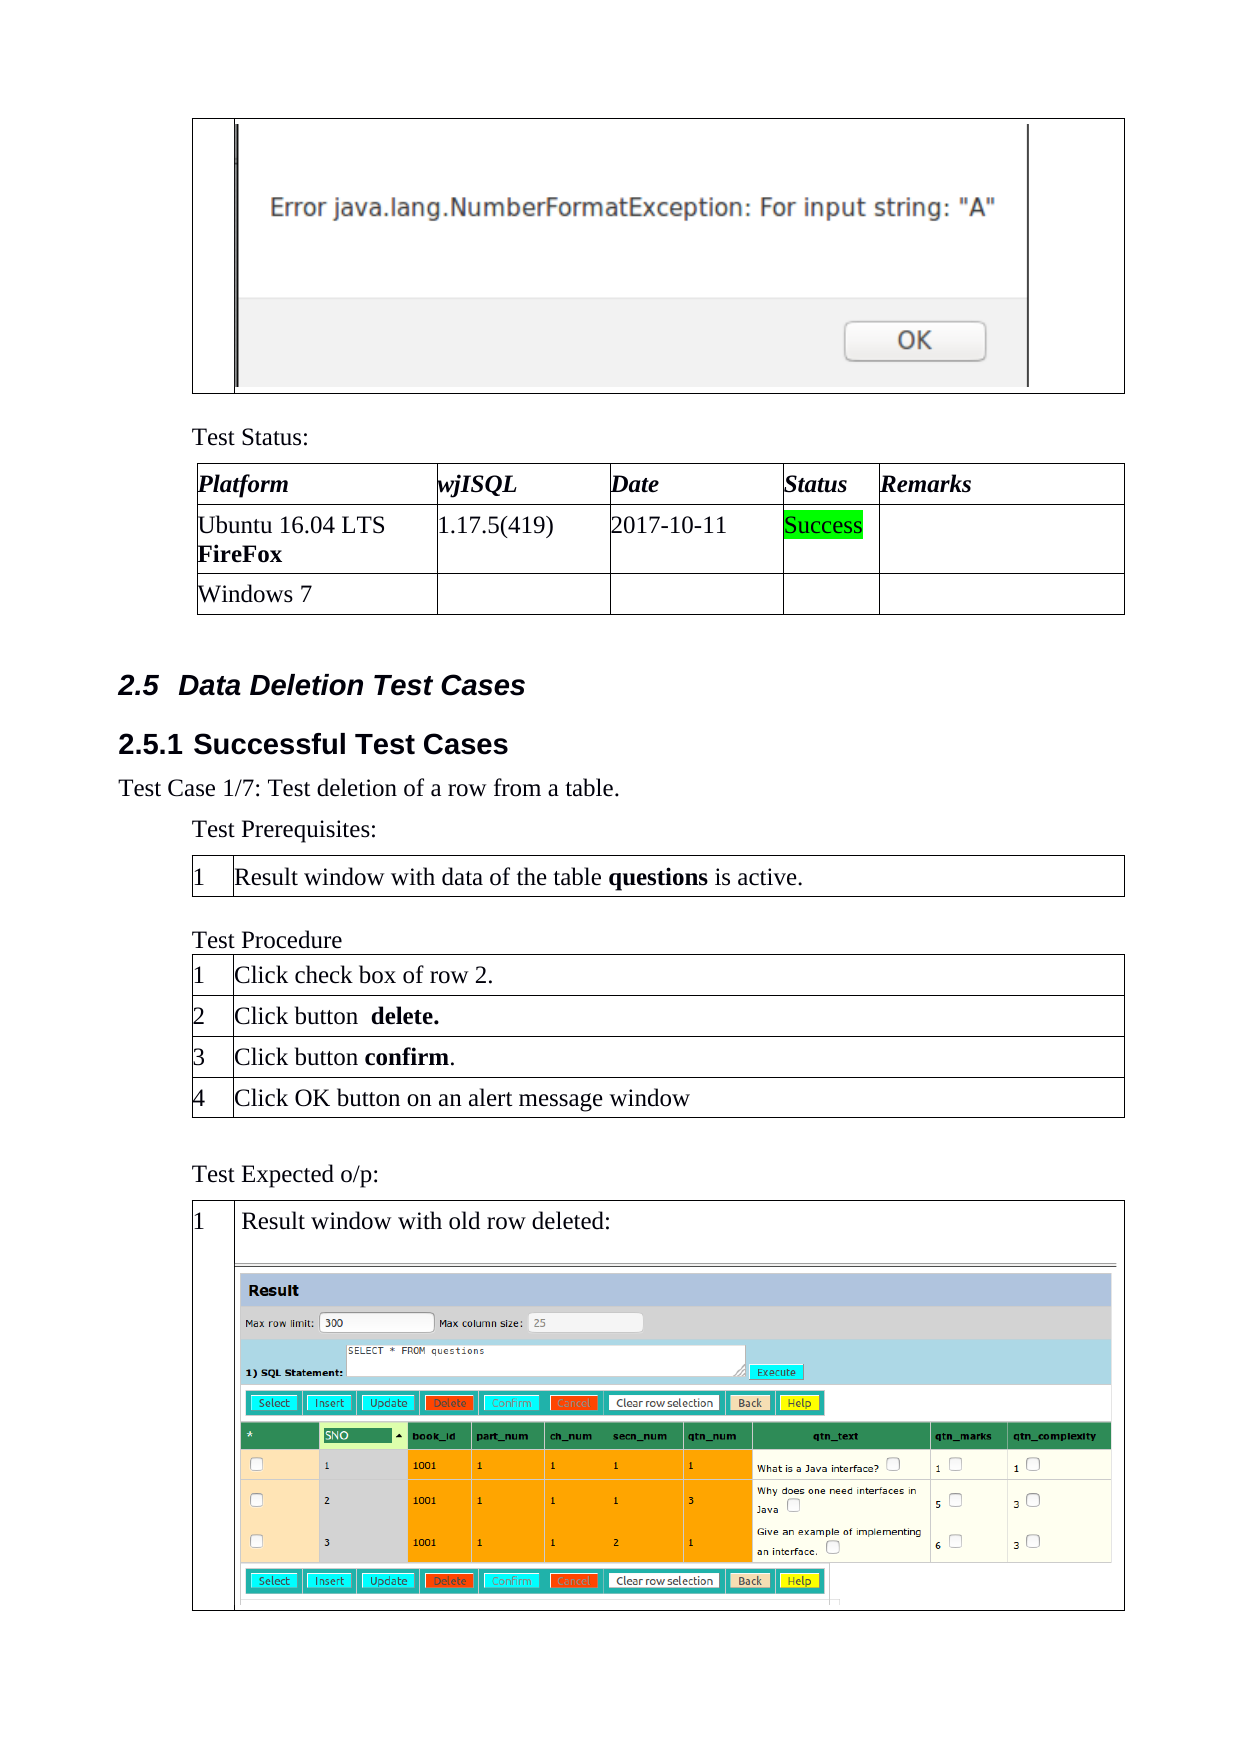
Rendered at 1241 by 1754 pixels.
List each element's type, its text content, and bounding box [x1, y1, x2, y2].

table_header Result window with data of the table questions is active. [234, 856, 1124, 896]
table_header Result window with old row deleted: [235, 1201, 1124, 1610]
table_header Click check box of row 2. [234, 955, 1124, 995]
picture [234, 124, 1029, 387]
table_cell Success [784, 505, 879, 573]
text Test Procedure [118, 925, 1122, 954]
table_cell Click button delete. [234, 996, 1124, 1036]
table_cell Click button confirm. [234, 1037, 1124, 1076]
text Test Prerequisites: [118, 814, 1122, 843]
table_cell 3 [193, 1037, 233, 1076]
table_cell [438, 574, 610, 614]
table_cell [784, 574, 879, 614]
table_header Status [784, 464, 879, 504]
table_cell 2017-10-11 [611, 505, 783, 573]
table_header 1 [193, 1201, 234, 1610]
table_cell [611, 574, 783, 614]
table_header Date [611, 464, 783, 504]
table_cell Click OK button on an alert message window [234, 1078, 1124, 1117]
subtitle Successful Test Cases [118, 727, 1122, 760]
table_cell Windows 7 [198, 574, 437, 614]
table_header Platform [198, 464, 437, 504]
text Test Status: [118, 422, 1122, 451]
table_cell 4 [193, 1078, 233, 1117]
text Test Expected o/p: [118, 1159, 1122, 1188]
table_cell 1.17.5(419) [438, 505, 610, 573]
subtitle Data Deletion Test Cases [118, 668, 1122, 702]
table_header [235, 119, 1124, 393]
text Test Case 1/7: Test deletion of a row from a table. [118, 773, 1122, 802]
table_cell [880, 505, 1124, 573]
table_header 1 [193, 955, 233, 995]
table_header Remarks [880, 464, 1124, 504]
picture [234, 1263, 1117, 1605]
table_header wjISQL [438, 464, 610, 504]
table_cell [880, 574, 1124, 614]
table_header 1 [193, 856, 233, 896]
table_header [193, 119, 234, 393]
table_cell 2 [193, 996, 233, 1036]
table_cell Ubuntu 16.04 LTS FireFox [198, 505, 437, 573]
